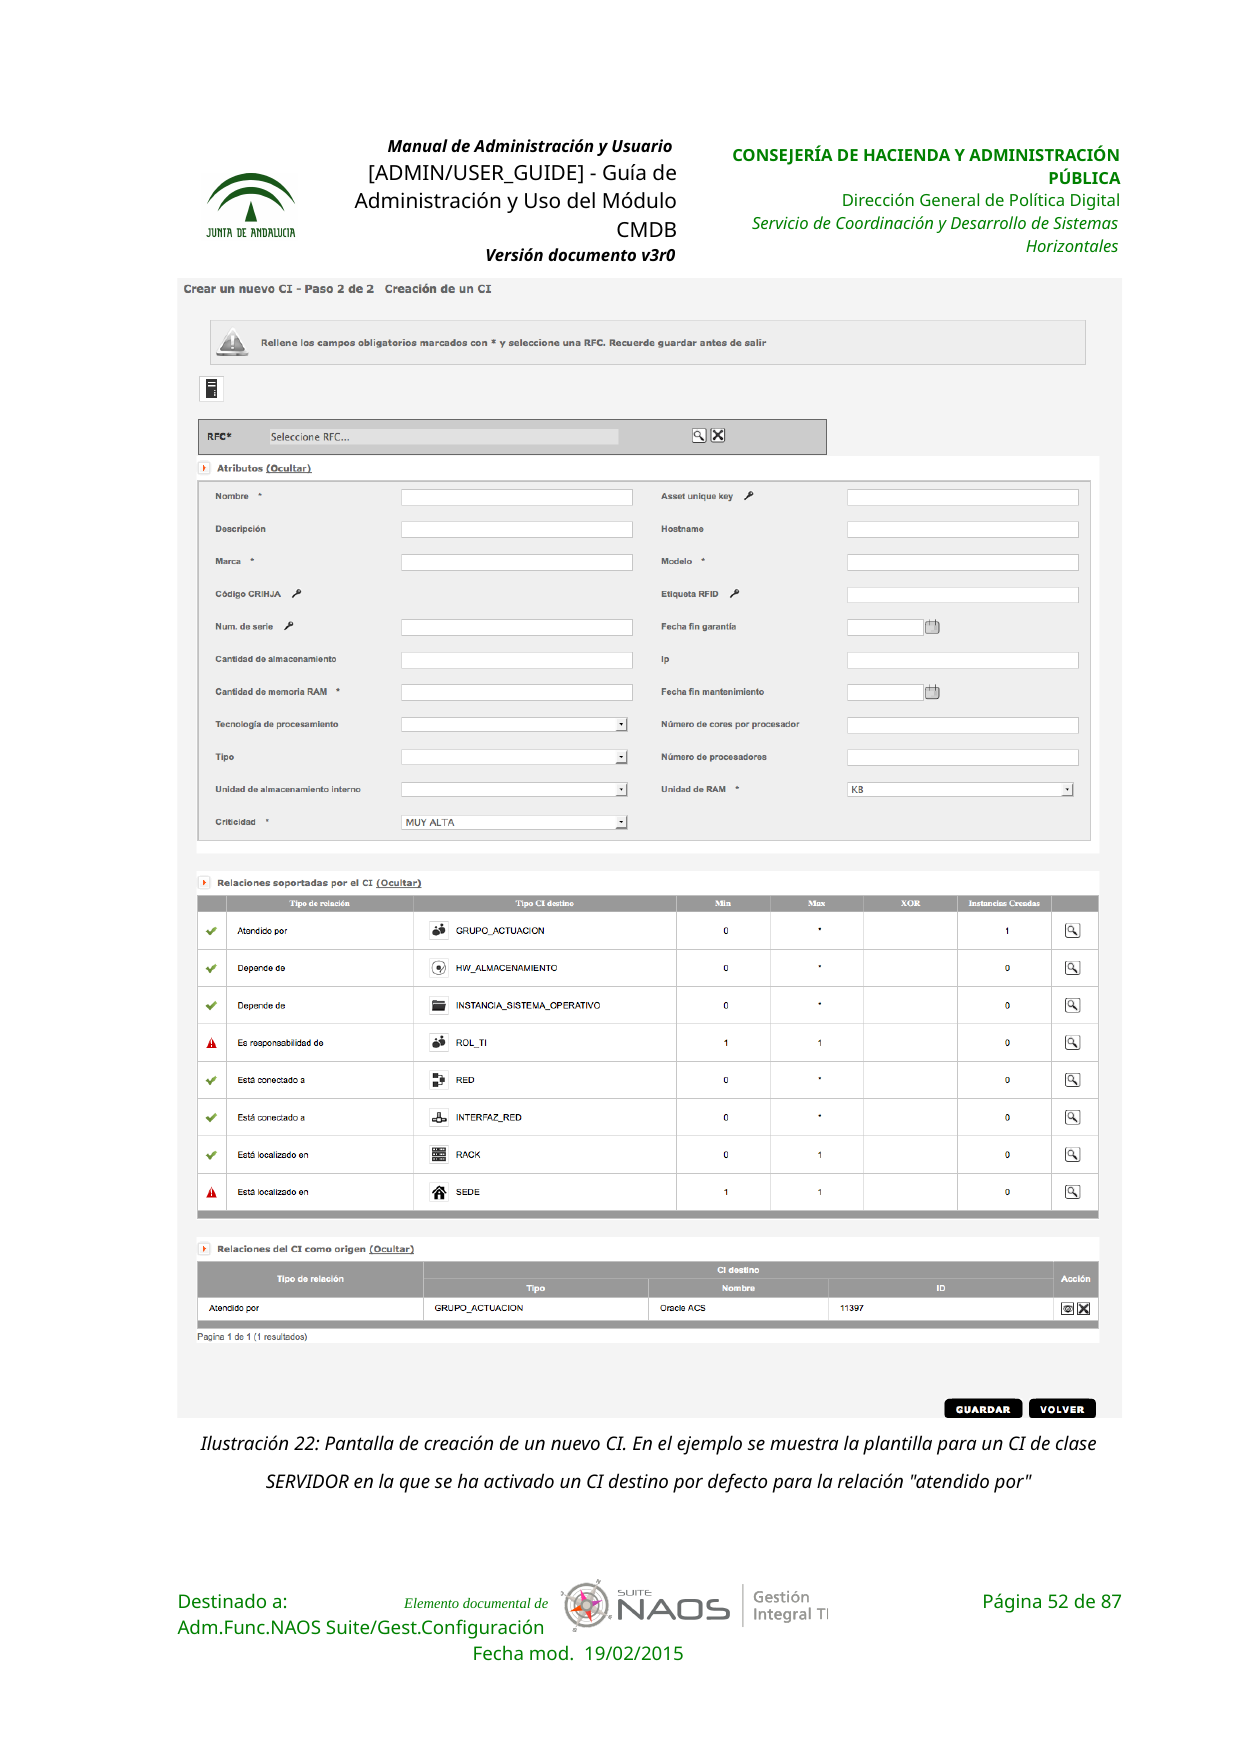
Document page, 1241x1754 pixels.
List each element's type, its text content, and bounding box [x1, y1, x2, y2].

picture [201, 173, 298, 241]
picture [177, 278, 1123, 1418]
text Ilustración 22: Pantalla de creación de un nuevo CI. En el ejemplo se muestra la plantilla para un CI de clase SERVIDOR en la que se ha activado un CI destino por defecto para la relación "atendido por" [177, 1418, 1122, 1494]
picture [560, 1579, 829, 1632]
